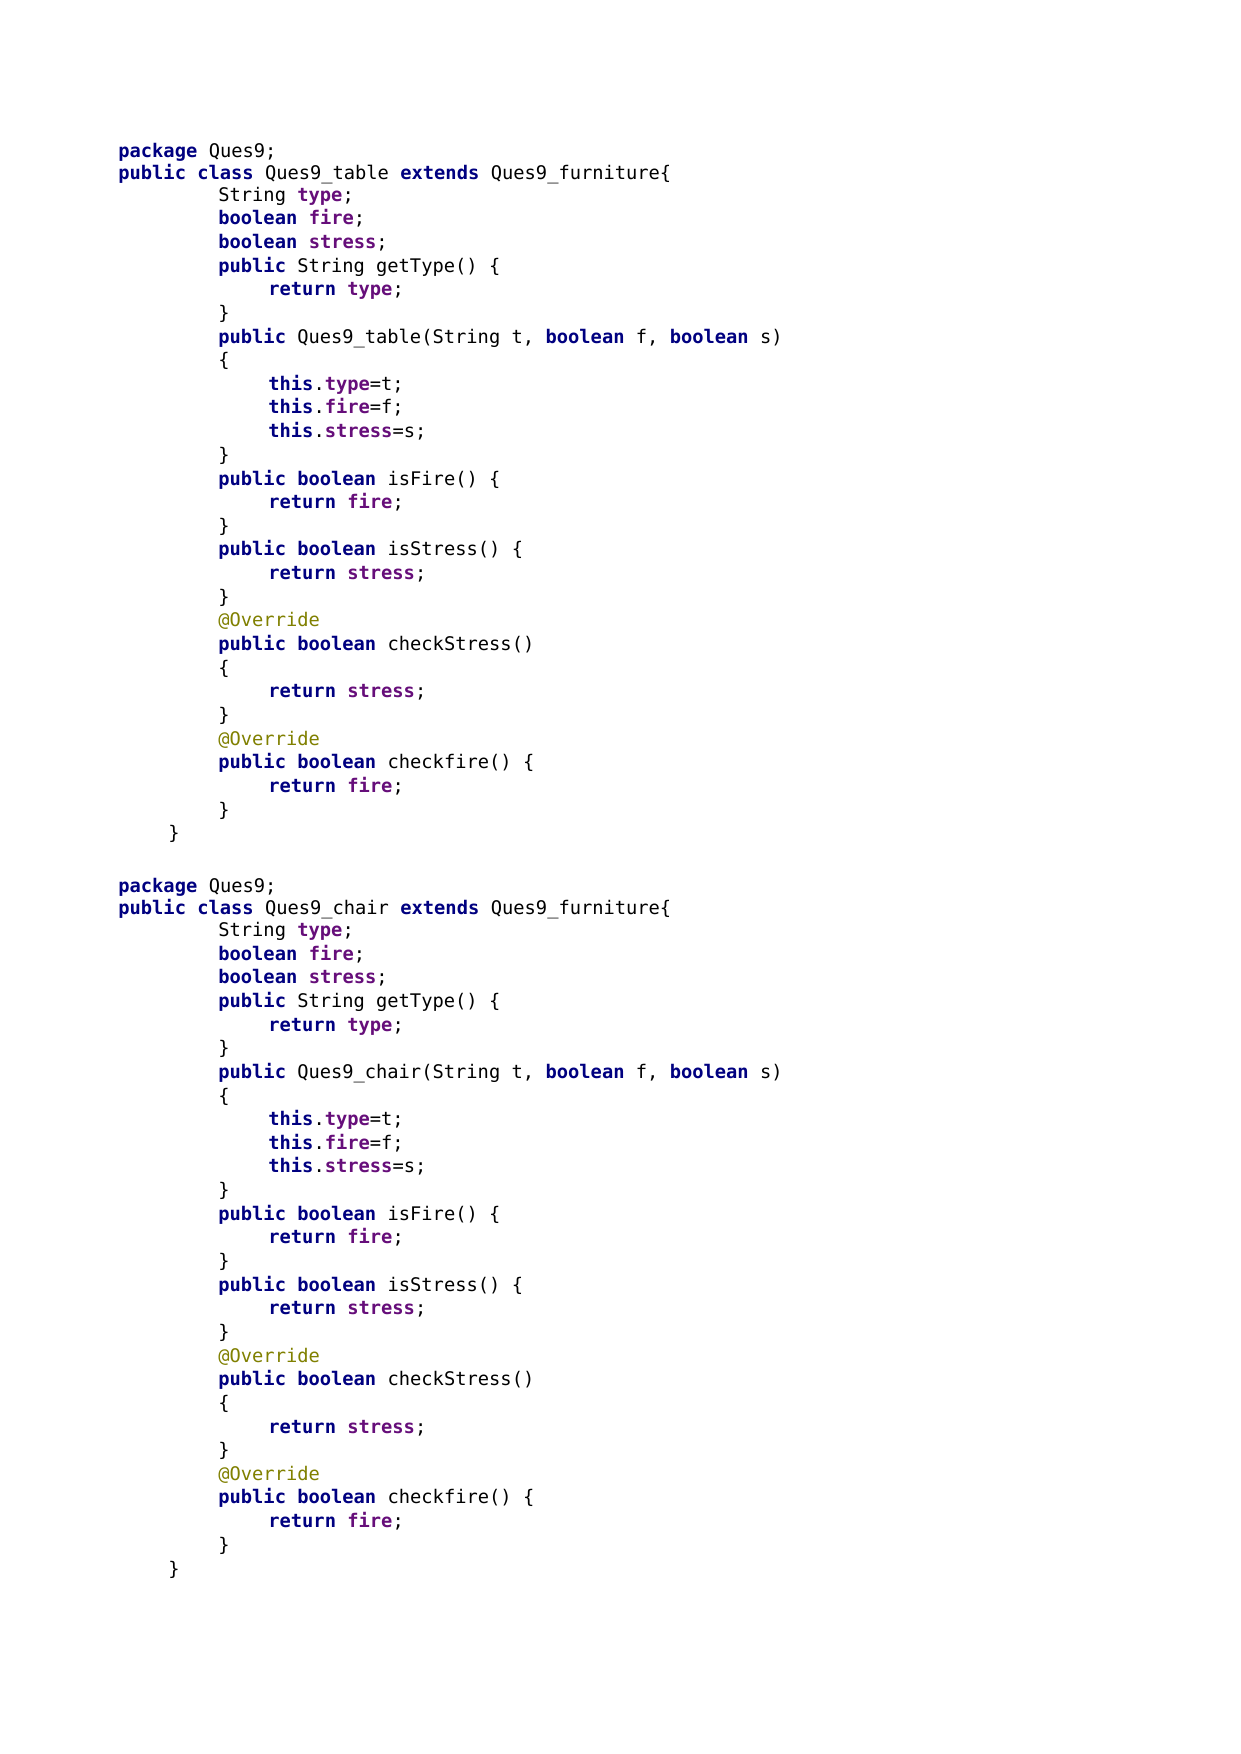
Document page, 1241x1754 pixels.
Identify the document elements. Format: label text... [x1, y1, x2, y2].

text boolean fire; [118, 207, 1122, 231]
text boolean stress; [118, 231, 1122, 255]
text { [118, 1392, 1122, 1416]
text return stress; [118, 680, 1122, 704]
text return fire; [118, 1226, 1122, 1250]
text public boolean checkfire() { [118, 1487, 1122, 1510]
text public class Ques9_chair extends Ques9_furniture{ [118, 897, 1122, 919]
text public String getType() { [118, 255, 1122, 278]
text this.stress=s; [118, 1156, 1122, 1179]
text public boolean isStress() { [118, 1274, 1122, 1297]
text boolean stress; [118, 966, 1122, 990]
text { [118, 349, 1122, 373]
text public boolean checkStress() [118, 1368, 1122, 1392]
text public boolean isFire() { [118, 1203, 1122, 1226]
text boolean fire; [118, 943, 1122, 966]
text return fire; [118, 1510, 1122, 1534]
text @Override [118, 728, 1122, 751]
text } [118, 798, 1122, 822]
text this.fire=f; [118, 1132, 1122, 1156]
text return fire; [118, 775, 1122, 798]
text { [118, 657, 1122, 680]
text } [118, 444, 1122, 467]
text public boolean isFire() { [118, 467, 1122, 491]
text } [118, 1439, 1122, 1463]
text public boolean isStress() { [118, 538, 1122, 562]
text return stress; [118, 1416, 1122, 1439]
text return type; [118, 1014, 1122, 1037]
text } [118, 822, 1122, 846]
text public boolean checkfire() { [118, 751, 1122, 775]
text public Ques9_table(String t, boolean f, boolean s) [118, 326, 1122, 349]
text } [118, 704, 1122, 728]
text this.type=t; [118, 373, 1122, 397]
text return type; [118, 278, 1122, 302]
text } [118, 1321, 1122, 1345]
text } [118, 1557, 1122, 1581]
text String type; [118, 184, 1122, 207]
text public String getType() { [118, 990, 1122, 1014]
text } [118, 1534, 1122, 1557]
text public class Ques9_table extends Ques9_furniture{ [118, 162, 1122, 184]
text @Override [118, 1345, 1122, 1368]
text this.stress=s; [118, 420, 1122, 444]
text return stress; [118, 1297, 1122, 1321]
text package Ques9; [118, 875, 1122, 897]
text } [118, 1250, 1122, 1274]
text public Ques9_chair(String t, boolean f, boolean s) [118, 1061, 1122, 1084]
text } [118, 302, 1122, 326]
text return stress; [118, 562, 1122, 586]
text } [118, 1037, 1122, 1061]
text this.type=t; [118, 1108, 1122, 1132]
text String type; [118, 919, 1122, 943]
text @Override [118, 1463, 1122, 1487]
text } [118, 586, 1122, 609]
text package Ques9; [118, 140, 1122, 162]
text } [118, 515, 1122, 538]
text } [118, 1179, 1122, 1203]
text { [118, 1084, 1122, 1108]
text public boolean checkStress() [118, 633, 1122, 657]
text @Override [118, 609, 1122, 633]
text return fire; [118, 491, 1122, 515]
text this.fire=f; [118, 397, 1122, 420]
